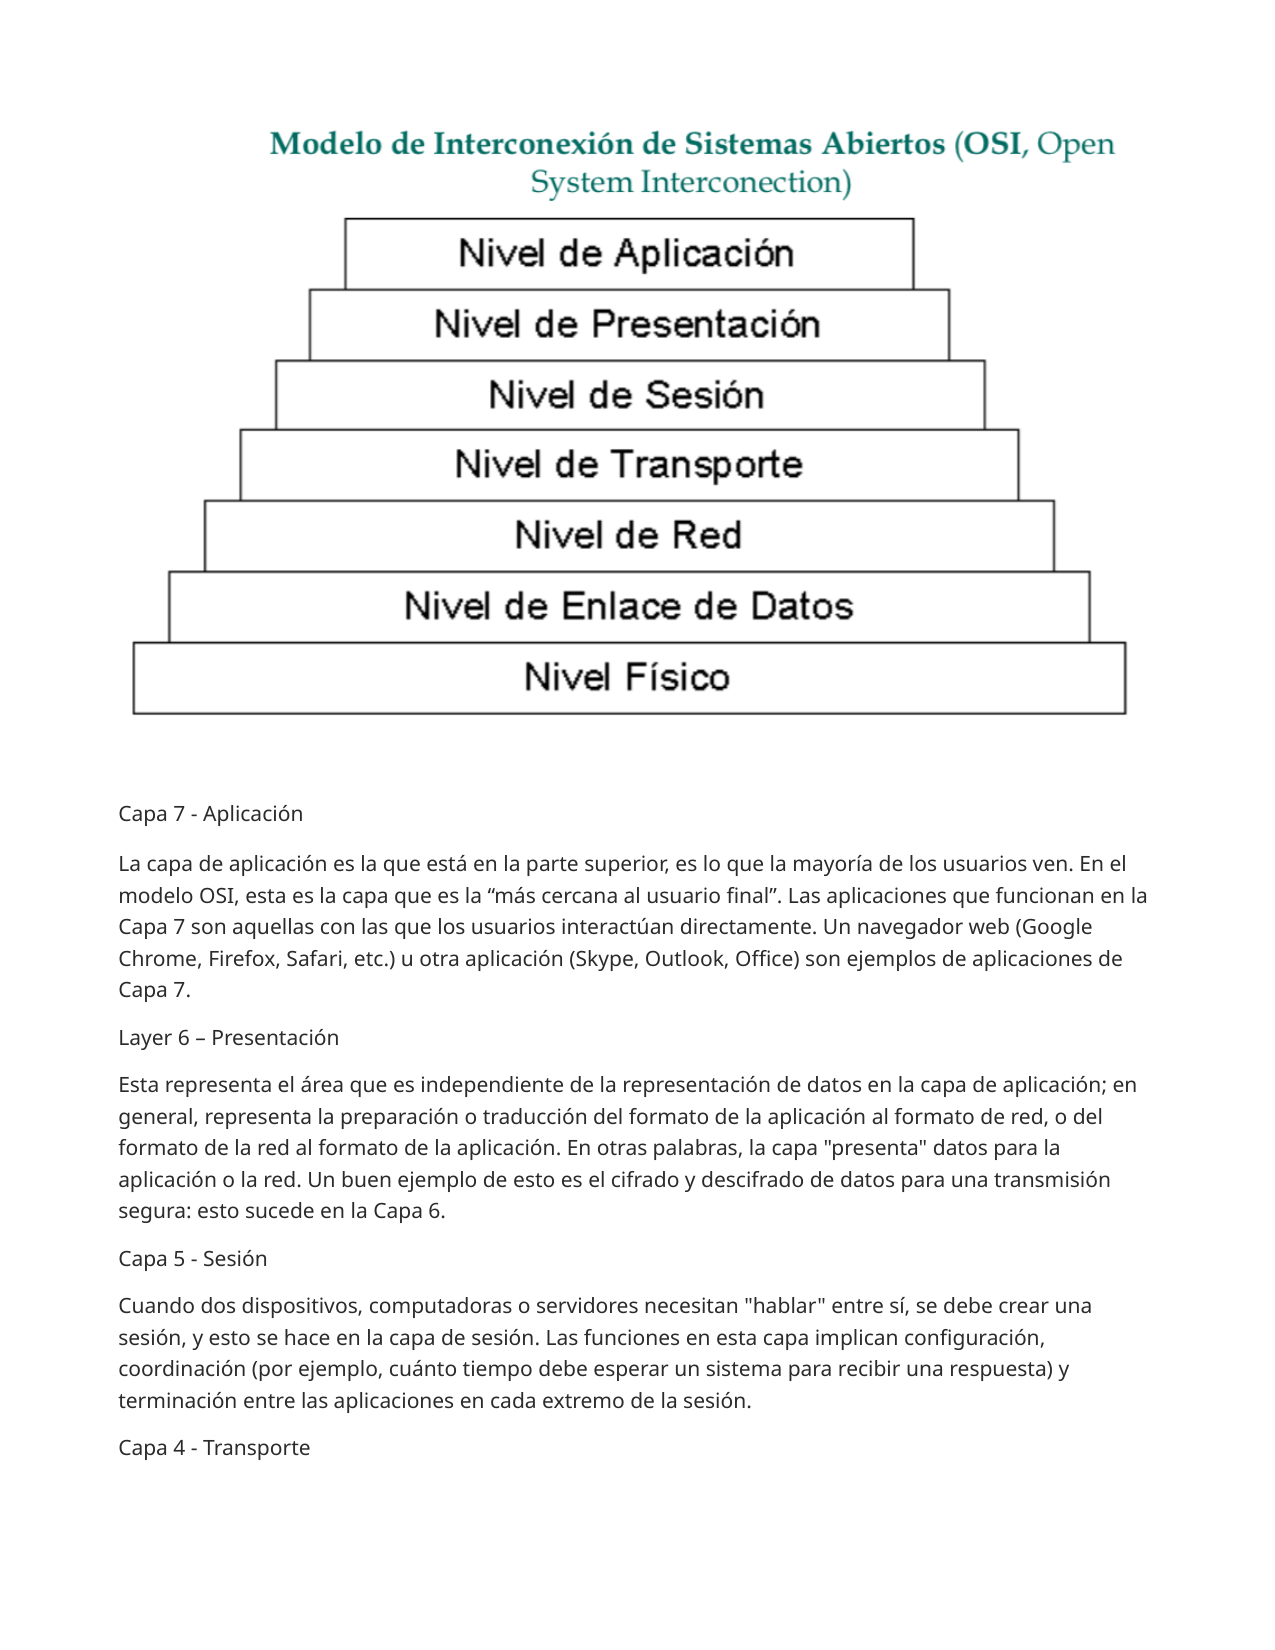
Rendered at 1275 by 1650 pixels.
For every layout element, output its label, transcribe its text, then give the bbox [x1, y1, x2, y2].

text Layer 6 – Presentación [118, 1020, 1157, 1051]
text Cuando dos dispositivos, computadoras o servidores necesitan "hablar" entre sí, se debe crear una sesión, y esto se hace en la capa de sesión. Las funciones en esta capa implican configuración, coordinación (por ejemplo, cuánto tiempo debe esperar un sistema para recibir una respuesta) y terminación entre las aplicaciones en cada extremo de la sesión. [118, 1288, 1157, 1414]
text Esta representa el área que es independiente de la representación de datos en la capa de aplicación; en general, representa la preparación o traducción del formato de la aplicación al formato de red, o del formato de la red al formato de la aplicación. En otras palabras, la capa "presenta" datos para la aplicación o la red. Un buen ejemplo de esto es el cifrado y descifrado de datos para una transmisión segura: esto sucede en la Capa 6. [118, 1067, 1157, 1225]
picture [118, 118, 1157, 742]
text Capa 7 - Aplicación [118, 799, 1157, 827]
text Capa 4 - Transporte [118, 1430, 1157, 1462]
text La capa de aplicación es la que está en la parte superior, es lo que la mayoría de los usuarios ven. En el modelo OSI, esta es la capa que es la “más cercana al usuario final”. Las aplicaciones que funcionan en la Capa 7 son aquellas con las que los usuarios interactúan directamente. Un navegador web (Google Chrome, Firefox, Safari, etc.) u otra aplicación (Skype, Outlook, Office) son ejemplos de aplicaciones de Capa 7. [118, 846, 1157, 1004]
text Capa 5 - Sesión [118, 1241, 1157, 1272]
